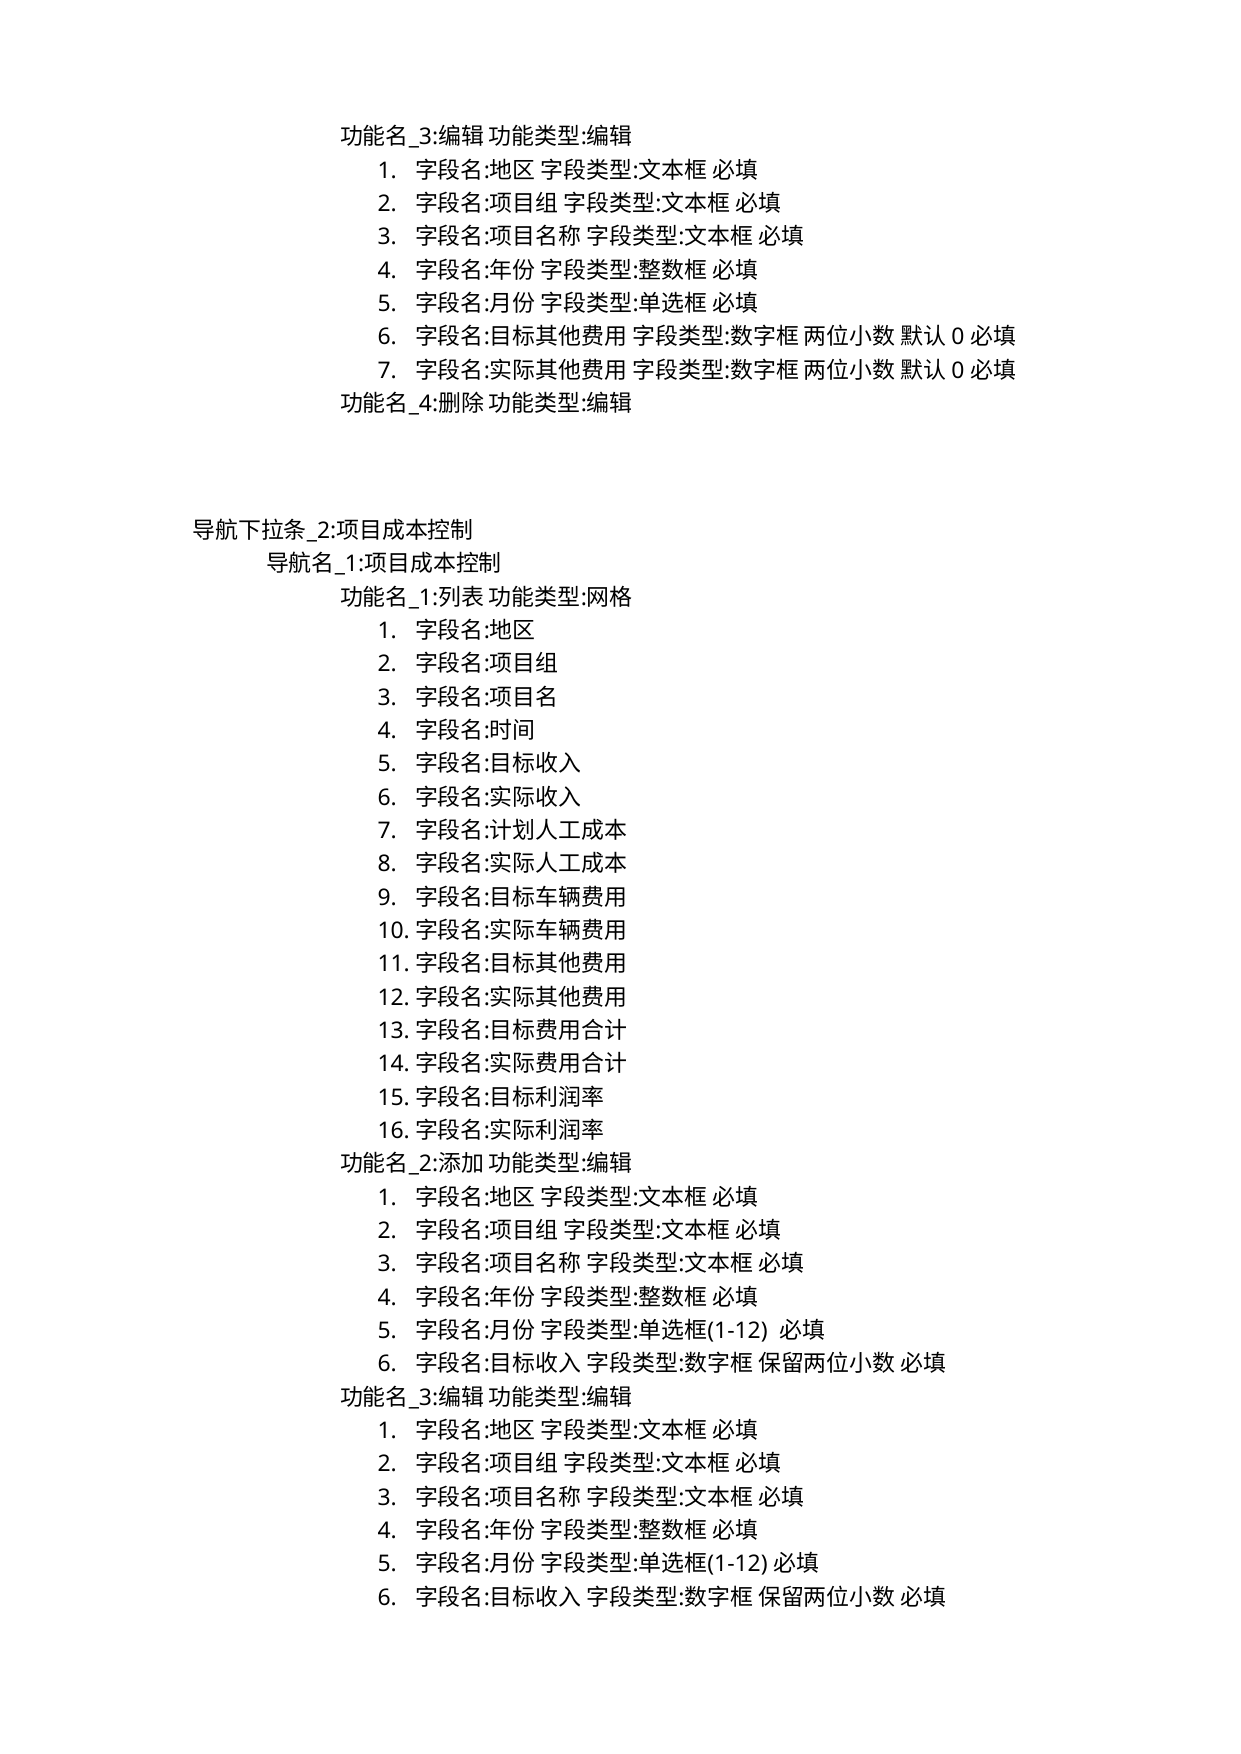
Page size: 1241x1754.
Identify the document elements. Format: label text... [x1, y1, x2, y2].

text 功能名_2:添加 功能类型:编辑 [118, 1145, 1122, 1178]
text 功能名_3:编辑 功能类型:编辑 [118, 118, 1122, 151]
list 字段名:项目组 [377, 645, 1122, 678]
list 字段名:月份 字段类型:单选框 必填 [377, 285, 1122, 318]
list 字段名:年份 字段类型:整数框 必填 [377, 1278, 1122, 1312]
list 字段名:项目组 字段类型:文本框 必填 [377, 185, 1122, 218]
text 功能名_4:删除 功能类型:编辑 [118, 385, 1122, 418]
text 导航名_1:项目成本控制 [118, 545, 1122, 578]
list 字段名:计划人工成本 [377, 812, 1122, 845]
list 字段名:目标费用合计 [377, 1012, 1122, 1045]
list 字段名:月份 字段类型:单选框(1-12) 必填 [377, 1312, 1122, 1345]
list 字段名:项目名 [377, 678, 1122, 712]
list 字段名:目标收入 字段类型:数字框 保留两位小数 必填 [377, 1345, 1122, 1378]
list 字段名:地区 字段类型:文本框 必填 [377, 151, 1122, 185]
list 字段名:实际收入 [377, 778, 1122, 812]
list 字段名:地区 字段类型:文本框 必填 [377, 1412, 1122, 1445]
list 字段名:年份 字段类型:整数框 必填 [377, 1512, 1122, 1545]
list 字段名:项目名称 字段类型:文本框 必填 [377, 1478, 1122, 1512]
list 字段名:年份 字段类型:整数框 必填 [377, 251, 1122, 285]
list 字段名:实际利润率 [377, 1112, 1122, 1145]
list 字段名:实际其他费用 字段类型:数字框 两位小数 默认0 必填 [377, 351, 1122, 385]
list 字段名:地区 [377, 612, 1122, 645]
list 字段名:项目名称 字段类型:文本框 必填 [377, 218, 1122, 251]
list 字段名:实际其他费用 [377, 978, 1122, 1012]
list 字段名:实际费用合计 [377, 1045, 1122, 1078]
list 字段名:实际车辆费用 [377, 912, 1122, 945]
text 功能名_1:列表 功能类型:网格 [118, 578, 1122, 612]
list 字段名:地区 字段类型:文本框 必填 [377, 1178, 1122, 1212]
list 字段名:实际人工成本 [377, 845, 1122, 878]
text 导航下拉条_2:项目成本控制 [118, 512, 1122, 545]
list 字段名:项目名称 字段类型:文本框 必填 [377, 1245, 1122, 1278]
list 字段名:目标收入 [377, 745, 1122, 778]
list 字段名:月份 字段类型:单选框(1-12) 必填 [377, 1545, 1122, 1578]
list 字段名:目标车辆费用 [377, 878, 1122, 912]
list 字段名:项目组 字段类型:文本框 必填 [377, 1445, 1122, 1478]
list 字段名:时间 [377, 712, 1122, 745]
list 字段名:项目组 字段类型:文本框 必填 [377, 1212, 1122, 1245]
list 字段名:目标利润率 [377, 1078, 1122, 1112]
list 字段名:目标收入 字段类型:数字框 保留两位小数 必填 [377, 1578, 1122, 1612]
list 字段名:目标其他费用 [377, 945, 1122, 978]
text 功能名_3:编辑 功能类型:编辑 [118, 1378, 1122, 1412]
list 字段名:目标其他费用 字段类型:数字框 两位小数 默认0 必填 [377, 318, 1122, 351]
